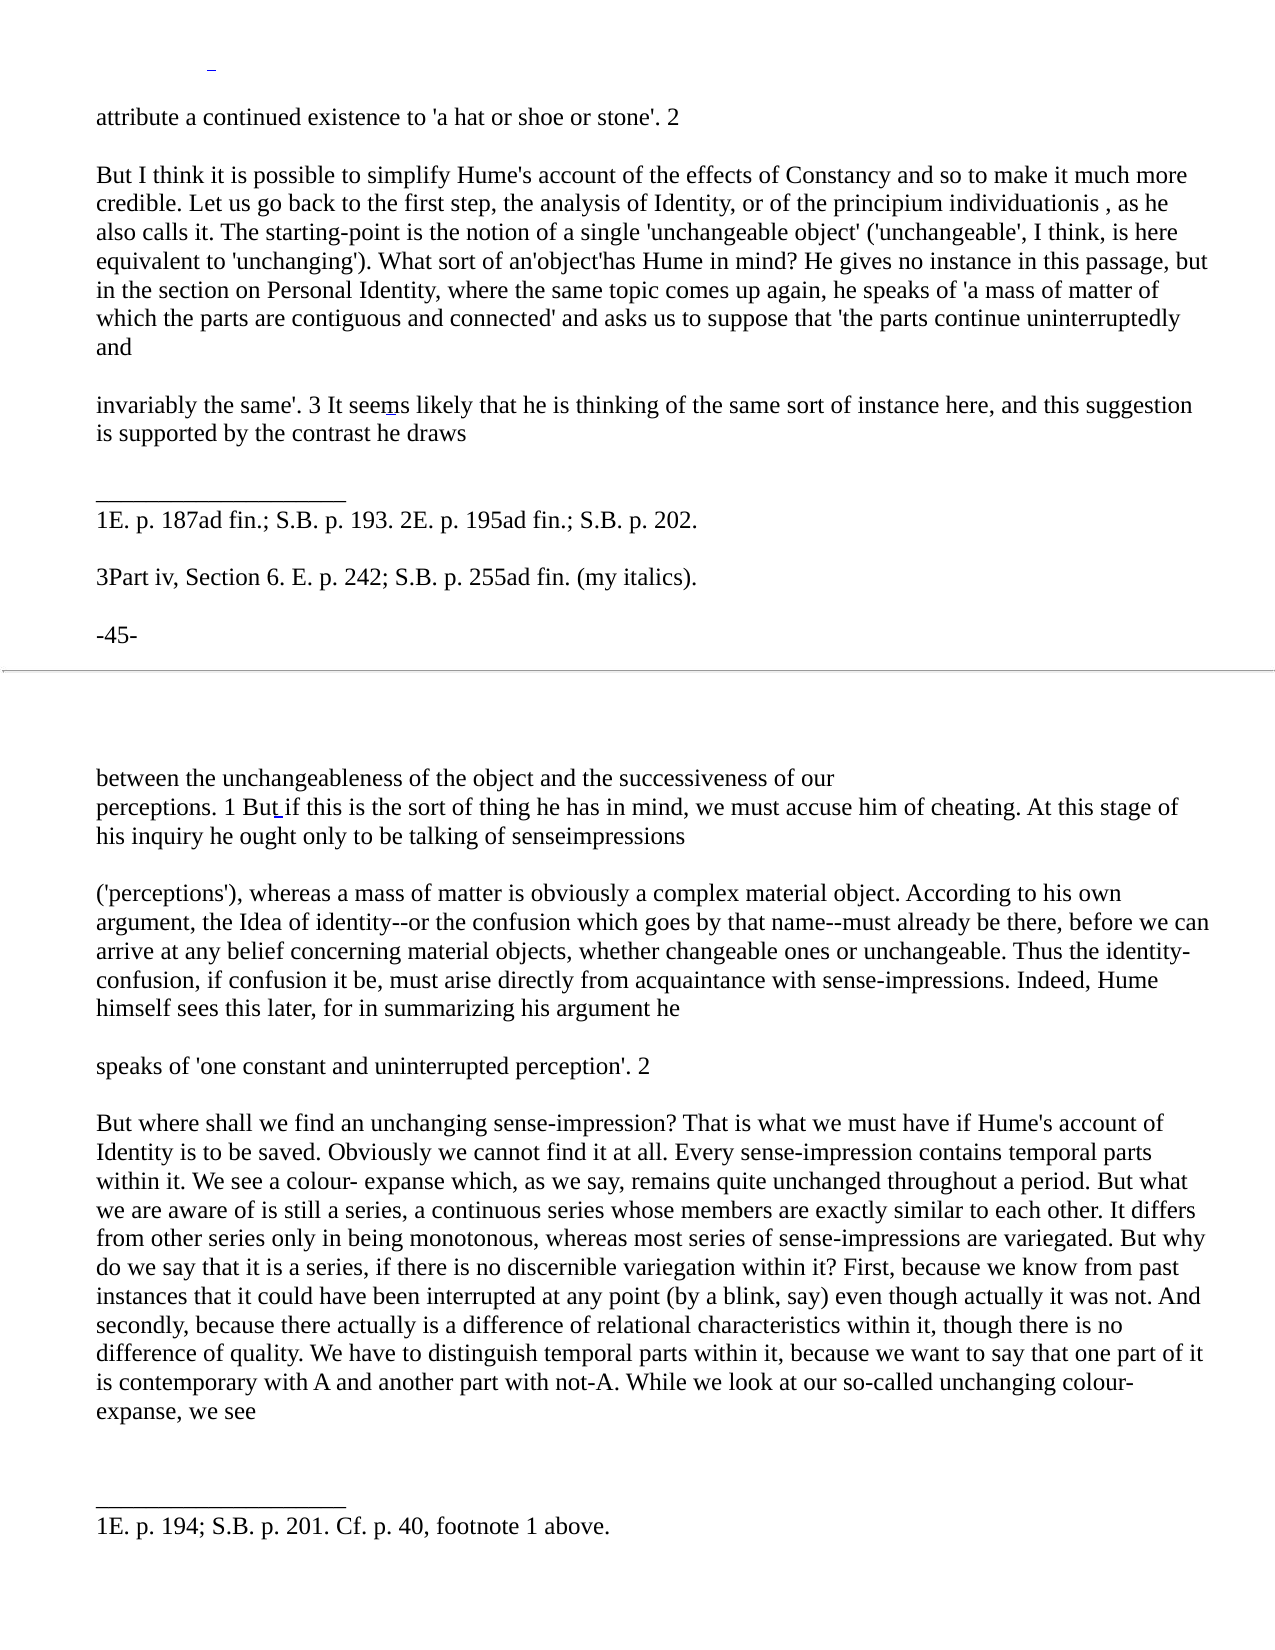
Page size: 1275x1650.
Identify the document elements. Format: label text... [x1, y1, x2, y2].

text speaks of 'one constant and uninterrupted perception'. 2 [96, 1051, 1212, 1080]
text -45- [96, 620, 1212, 648]
text ____________________ [96, 1482, 1212, 1511]
text attribute a continued existence to 'a hat or shoe or stone'. 2 [96, 102, 1212, 131]
text 1E. p. 187ad fin.; S.B. p. 193. 2E. p. 195ad fin.; S.B. p. 202. [96, 505, 1212, 533]
text between the unchangeableness of the object and the successiveness of our [96, 763, 1212, 792]
picture [0, 666, 1275, 675]
text ____________________ [96, 476, 1212, 505]
text But where shall we find an unchanging sense-impression? That is what we must have if Hume's account of Identity is to be saved. Obviously we cannot find it at all. Every sense-impression contains temporal parts within it. We see a colour- expanse which, as we say, remains quite unchanged throughout a period. But what we are aware of is still a series, a continuous series whose members are exactly similar to each other. It differs from other series only in being monotonous, whereas most series of sense-impressions are variegated. But why do we say that it is a series, if there is no discernible variegation within it? First, because we know from past instances that it could have been interrupted at any point (by a blink, say) even though actually it was not. And secondly, because there actually is a difference of relational characteristics within it, though there is no difference of quality. We have to distinguish temporal parts within it, because we want to say that one part of it is contemporary with A and another part with not-A. While we look at our so-called unchanging colour-expanse, we see [96, 1108, 1212, 1425]
text 1E. p. 194; S.B. p. 201. Cf. p. 40, footnote 1 above. [96, 1511, 1212, 1540]
text But I think it is possible to simplify Hume's account of the effects of Constancy and so to make it much more credible. Let us go back to the first step, the analysis of Identity, or of the principium individuationis , as he also calls it. The starting-point is the notion of a single 'unchangeable object' ('unchangeable', I think, is here equivalent to 'unchanging'). What sort of an'object'has Hume in mind? He gives no instance in this passage, but in the section on Personal Identity, where the same topic comes up again, he speaks of 'a mass of matter of which the parts are contiguous and connected' and asks us to suppose that 'the parts continue uninterruptedly and [96, 160, 1212, 361]
text invariably the same'. 3 It seems likely that he is thinking of the same sort of instance here, and this suggestion is supported by the contrast he draws [96, 390, 1212, 447]
text 3Part iv, Section 6. E. p. 242; S.B. p. 255ad fin. (my italics). [96, 562, 1212, 591]
text ('perceptions'), whereas a mass of matter is obviously a complex material object. According to his own argument, the Idea of identity--or the confusion which goes by that name--must already be there, before we can arrive at any belief concerning material objects, whether changeable ones or unchangeable. Thus the identity-confusion, if confusion it be, must arise directly from acquaintance with sense-impressions. Indeed, Hume himself sees this later, for in summarizing his argument he [96, 878, 1212, 1022]
text perceptions. 1 But if this is the sort of thing he has in mind, we must accuse him of cheating. At this stage of his inquiry he ought only to be talking of senseimpressions [96, 792, 1212, 850]
